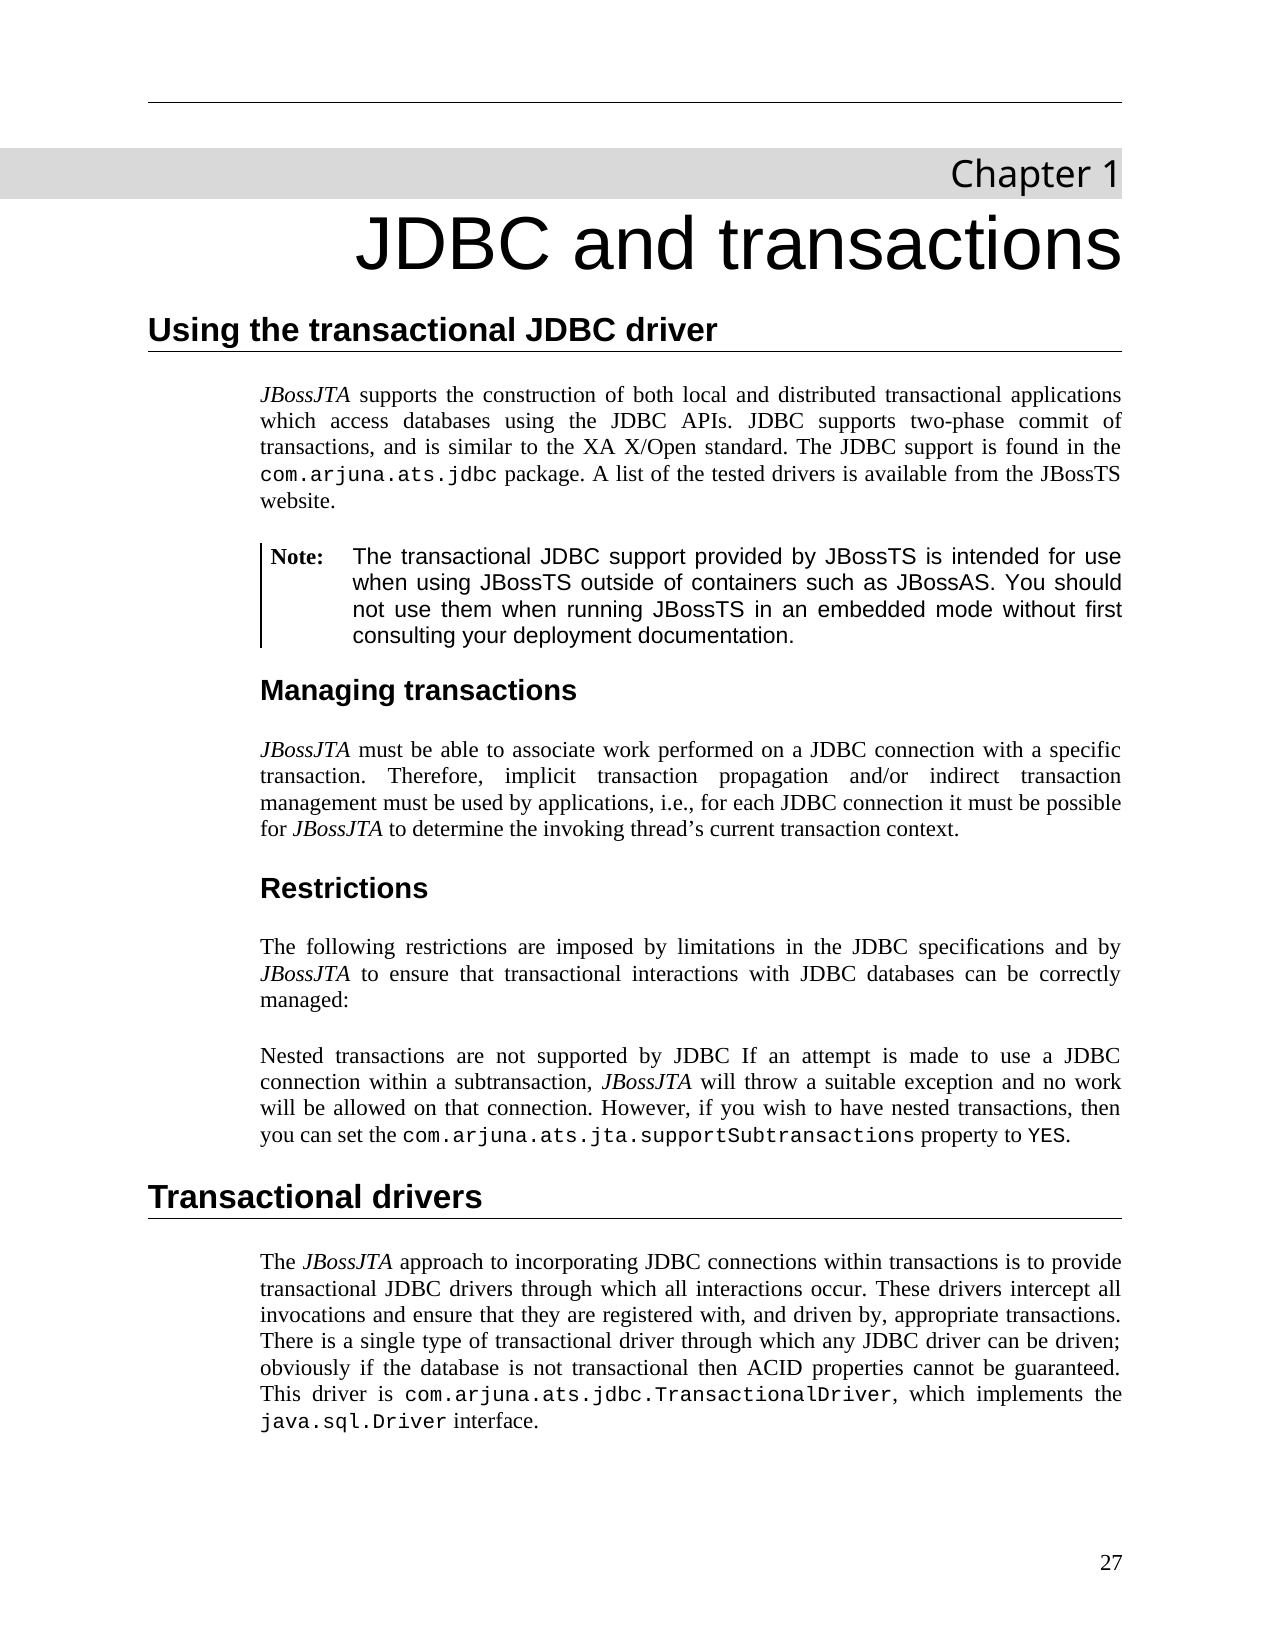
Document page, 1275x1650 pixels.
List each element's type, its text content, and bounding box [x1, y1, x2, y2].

subtitle Using the transactional JDBC driver [148, 310, 1122, 351]
text Nested transactions are not supported by JDBC If an attempt is made to use a JDBC connection within a subtransaction, JBossJTA will throw a suitable exception and no work will be allowed on that connection. However, if you wish to have nested transactions, then you can set the com.arjuna.ats.jta.supportSubtransactions property to YES. [260, 1042, 1122, 1148]
subtitle Restrictions [148, 871, 1122, 904]
text JBossJTA supports the construction of both local and distributed transactional applications which access databases using the JDBC APIs. JDBC supports two-phase commit of transactions, and is similar to the XA X/Open standard. The JDBC support is found in the com.arjuna.ats.jdbc package. A list of the tested drivers is available from the JBossTS website. [260, 381, 1122, 514]
subtitle Managing transactions [148, 673, 1122, 707]
text The JBossJTA approach to incorporating JDBC connections within transactions is to provide transactional JDBC drivers through which all interactions occur. These drivers intercept all invocations and ensure that they are registered with, and driven by, appropriate transactions. There is a single type of transactional driver through which any JDBC driver can be driven; obviously if the database is not transactional then ACID properties cannot be guaranteed. This driver is com.arjuna.ats.jdbc.TransactionalDriver, which implements the java.sql.Driver interface. [260, 1248, 1122, 1435]
list The transactional JDBC support provided by JBossTS is intended for use when using JBossTS outside of containers such as JBossAS. You should not use them when running JBossTS in an embedded mode without first consulting your deployment documentation. [262, 543, 1122, 648]
subtitle Transactional drivers [148, 1177, 1122, 1218]
text JBossJTA must be able to associate work performed on a JDBC connection with a specific transaction. Therefore, implicit transaction propagation and/or indirect transaction management must be used by applications, i.e., for each JDBC connection it must be possible for JBossJTA to determine the invoking thread’s current transaction context. [260, 736, 1122, 842]
title JDBC and transactions [263, 199, 1122, 285]
text The following restrictions are imposed by limitations in the JDBC specifications and by JBossJTA to ensure that transactional interactions with JDBC databases can be correctly managed: [260, 933, 1122, 1012]
